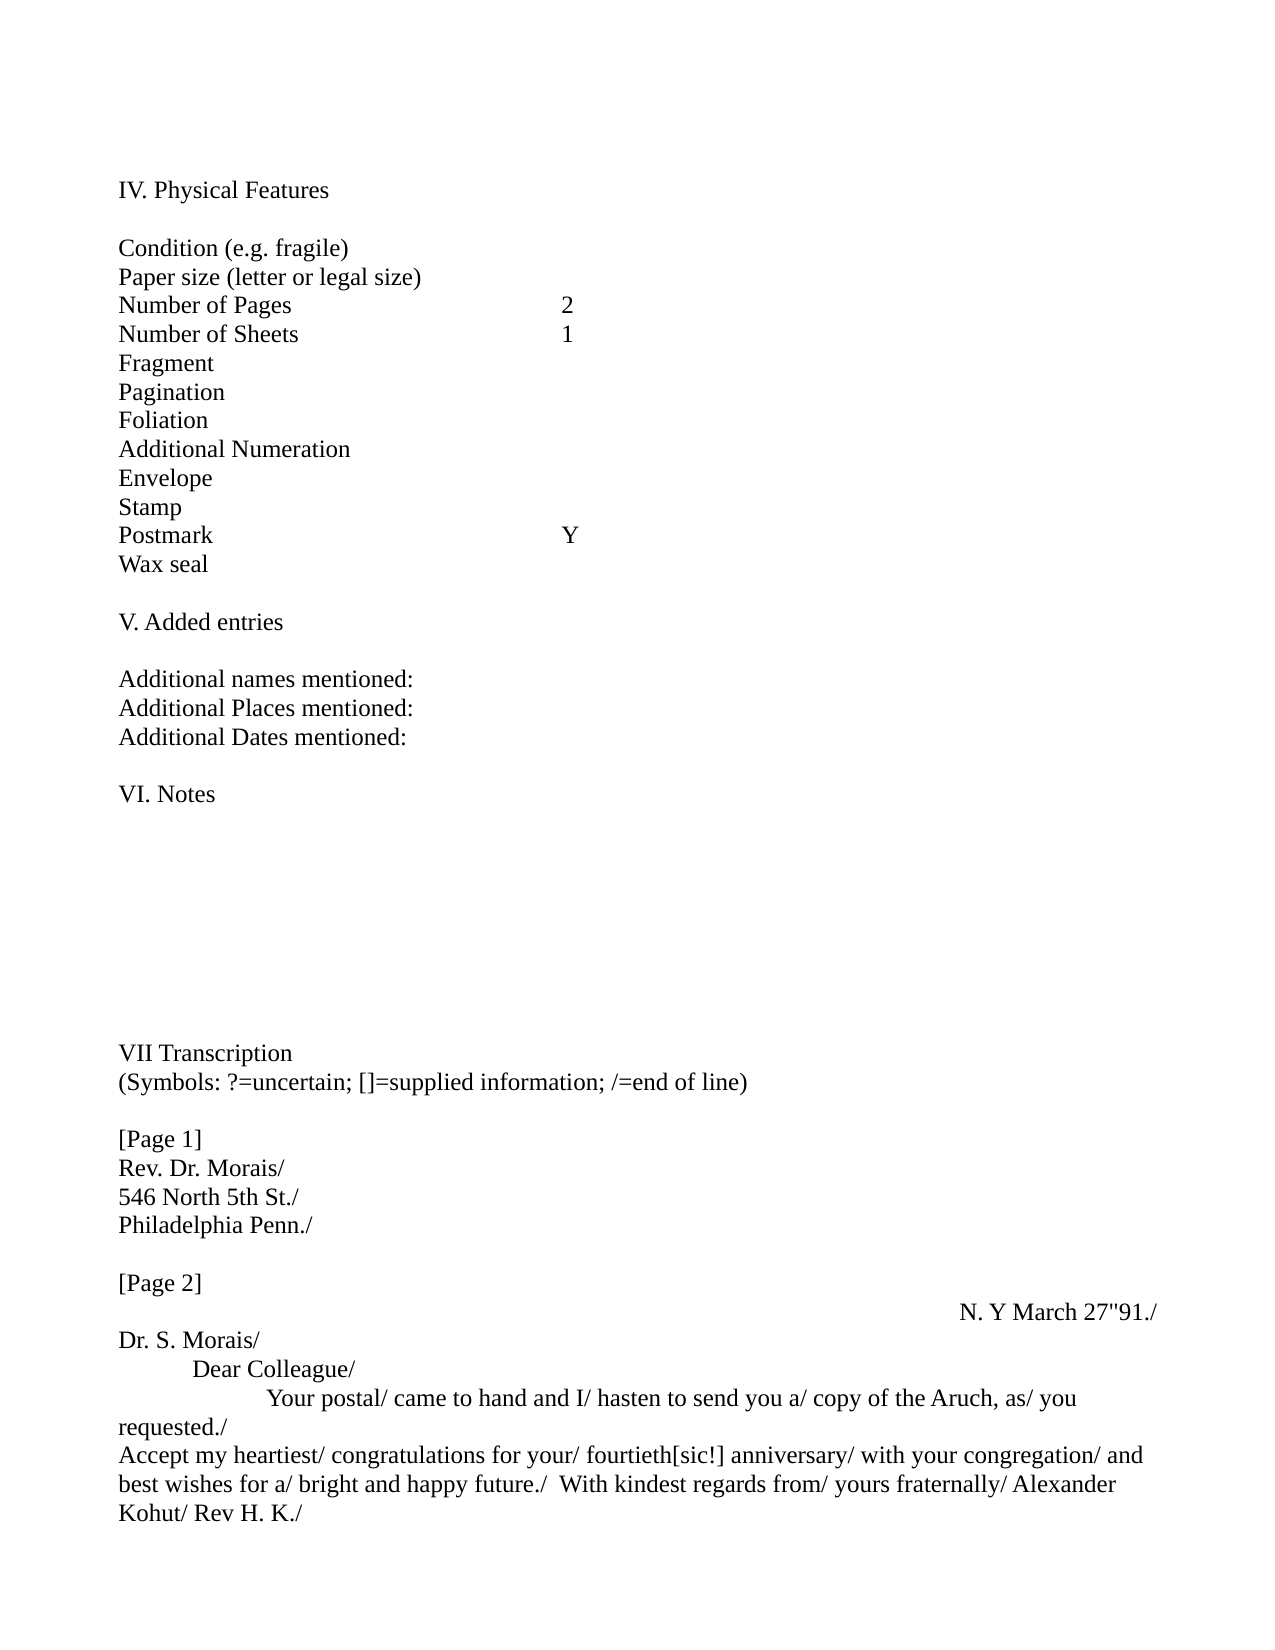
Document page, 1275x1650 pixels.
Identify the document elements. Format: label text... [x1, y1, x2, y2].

text Philadelphia Penn./ [118, 1211, 1157, 1239]
text Number of Pages 2 [118, 291, 1157, 319]
text Postma rk Y [118, 521, 1157, 549]
text Envelope [118, 463, 1157, 492]
text Pagination [118, 377, 1157, 406]
text Wax seal [118, 549, 1157, 578]
text Additional names mentioned: [118, 664, 1157, 693]
text Your postal/ came to hand and I/ hasten to send you a/ copy of the Aruch, as/ you requested./ [118, 1383, 1157, 1441]
text 546 North 5th St./ [118, 1182, 1157, 1211]
text Dr. S. Morais/ [118, 1326, 1157, 1354]
text Additional Places mentioned: [118, 693, 1157, 722]
text N. Y March 27"91./ [118, 1297, 1157, 1326]
text V. Added entries [118, 607, 1157, 636]
text Accept my heartiest/ congratulations for your/ fourtieth[sic!] anniversary/ with your congregation/ and best wishes for a/ bright and happy future./ With kindest regards from/ yours fraternally/ Alexander Kohut/ Rev H. K./ [118, 1441, 1157, 1527]
text Additional Numeration [118, 434, 1157, 463]
text (Symbols: ?=uncertain; []=supplied information; /=end of line) [118, 1067, 1157, 1096]
text Paper size (letter or legal size) [118, 262, 1157, 291]
text [Page 2] [118, 1268, 1157, 1297]
text VII Transcription [118, 1038, 1157, 1067]
text IV. Physical Features [118, 176, 1157, 204]
text Condition (e.g. fragile) [118, 233, 1157, 262]
text Additional Dates mentioned: [118, 722, 1157, 751]
text Number of Sheets 1 [118, 319, 1157, 348]
text [Page 1] Rev. Dr. Morais/ [118, 1124, 1157, 1182]
text VI. Notes [118, 779, 1157, 808]
text Foliation [118, 406, 1157, 434]
text Fragment [118, 348, 1157, 377]
text Dear Colleague/ [118, 1354, 1157, 1383]
text Stamp [118, 492, 1157, 521]
